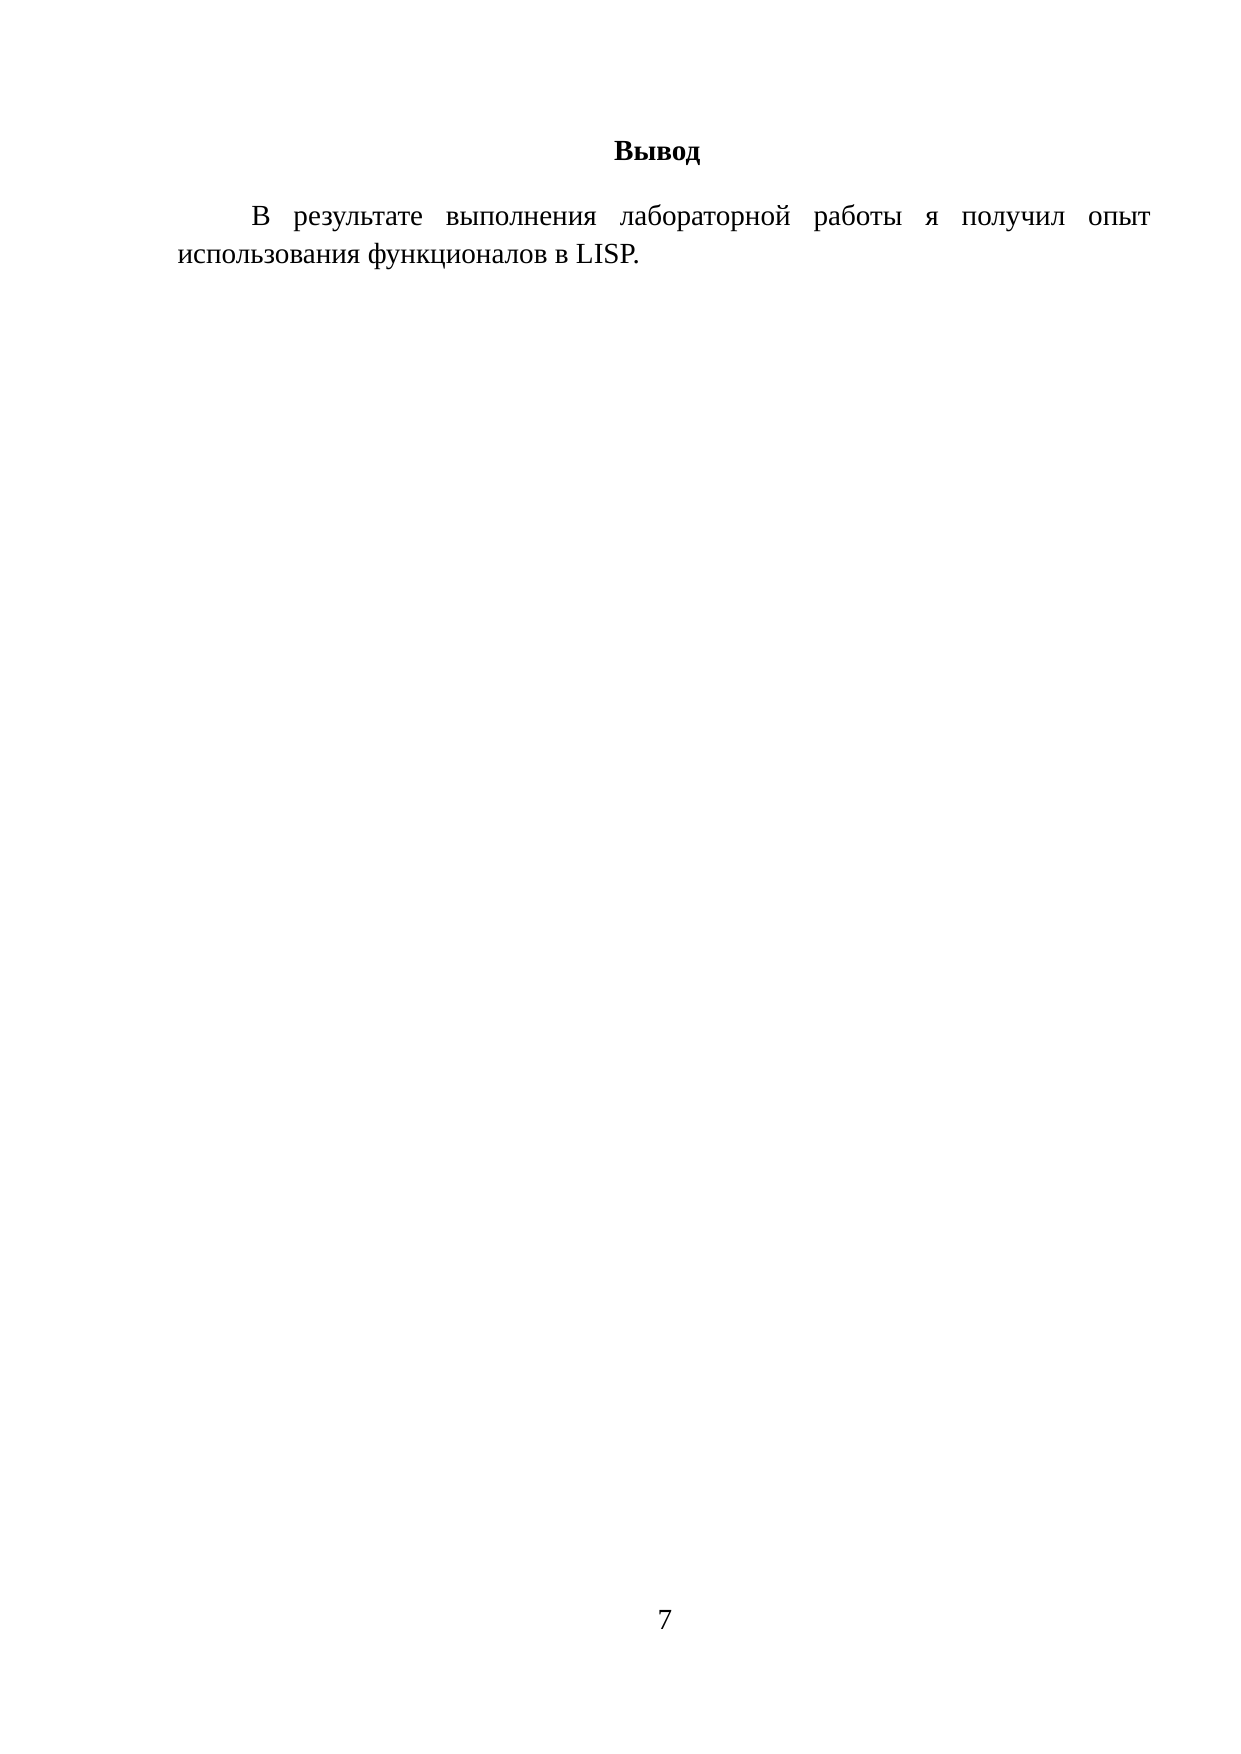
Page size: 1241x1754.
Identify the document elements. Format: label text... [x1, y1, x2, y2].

title Вывод [251, 133, 1063, 166]
text В результате выполнения лабораторной работы я получил опыт использования функционалов в LISP. [177, 198, 1152, 270]
